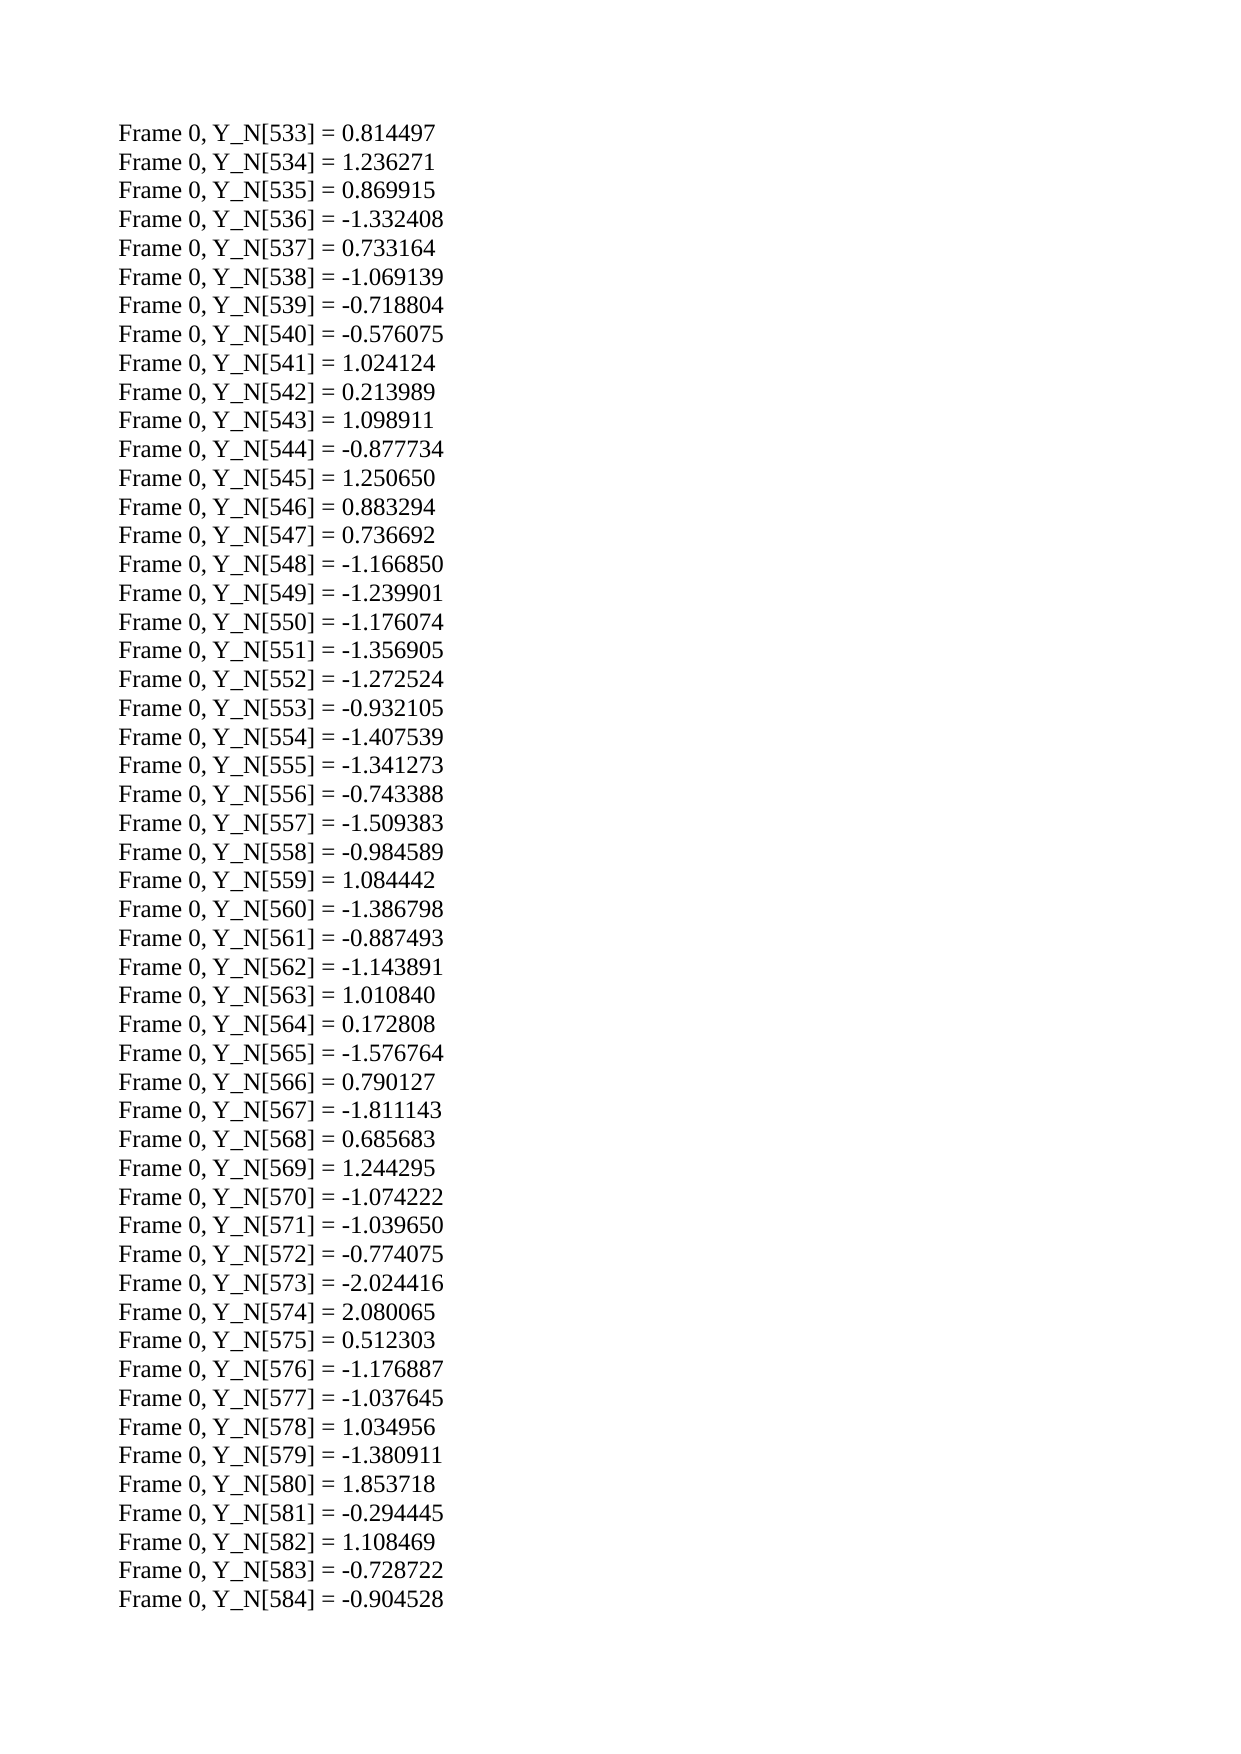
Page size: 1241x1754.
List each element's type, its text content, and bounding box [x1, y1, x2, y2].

text Frame 0, Y_N[562] = -1.143891 [118, 952, 1122, 981]
text Frame 0, Y_N[578] = 1.034956 [118, 1412, 1122, 1441]
text Frame 0, Y_N[554] = -1.407539 [118, 722, 1122, 751]
text Frame 0, Y_N[534] = 1.236271 [118, 147, 1122, 176]
text Frame 0, Y_N[558] = -0.984589 [118, 837, 1122, 866]
text Frame 0, Y_N[572] = -0.774075 [118, 1239, 1122, 1268]
text Frame 0, Y_N[559] = 1.084442 [118, 866, 1122, 894]
text Frame 0, Y_N[579] = -1.380911 [118, 1441, 1122, 1469]
text Frame 0, Y_N[535] = 0.869915 [118, 176, 1122, 204]
text Frame 0, Y_N[543] = 1.098911 [118, 406, 1122, 434]
text Frame 0, Y_N[582] = 1.108469 [118, 1527, 1122, 1556]
text Frame 0, Y_N[542] = 0.213989 [118, 377, 1122, 406]
text Frame 0, Y_N[544] = -0.877734 [118, 434, 1122, 463]
text Frame 0, Y_N[571] = -1.039650 [118, 1211, 1122, 1239]
text Frame 0, Y_N[545] = 1.250650 [118, 463, 1122, 492]
text Frame 0, Y_N[576] = -1.176887 [118, 1354, 1122, 1383]
text Frame 0, Y_N[567] = -1.811143 [118, 1096, 1122, 1124]
text Frame 0, Y_N[570] = -1.074222 [118, 1182, 1122, 1211]
text Frame 0, Y_N[536] = -1.332408 [118, 204, 1122, 233]
text Frame 0, Y_N[553] = -0.932105 [118, 693, 1122, 722]
text Frame 0, Y_N[580] = 1.853718 [118, 1469, 1122, 1498]
text Frame 0, Y_N[566] = 0.790127 [118, 1067, 1122, 1096]
text Frame 0, Y_N[574] = 2.080065 [118, 1297, 1122, 1326]
text Frame 0, Y_N[537] = 0.733164 [118, 233, 1122, 262]
text Frame 0, Y_N[546] = 0.883294 [118, 492, 1122, 521]
text Frame 0, Y_N[548] = -1.166850 [118, 549, 1122, 578]
text Frame 0, Y_N[569] = 1.244295 [118, 1153, 1122, 1182]
text Frame 0, Y_N[568] = 0.685683 [118, 1124, 1122, 1153]
text Frame 0, Y_N[565] = -1.576764 [118, 1038, 1122, 1067]
text Frame 0, Y_N[564] = 0.172808 [118, 1009, 1122, 1038]
text Frame 0, Y_N[538] = -1.069139 [118, 262, 1122, 291]
text Frame 0, Y_N[533] = 0.814497 [118, 118, 1122, 147]
text Frame 0, Y_N[549] = -1.239901 [118, 578, 1122, 607]
text Frame 0, Y_N[539] = -0.718804 [118, 291, 1122, 319]
text Frame 0, Y_N[550] = -1.176074 [118, 607, 1122, 636]
text Frame 0, Y_N[541] = 1.024124 [118, 348, 1122, 377]
text Frame 0, Y_N[552] = -1.272524 [118, 664, 1122, 693]
text Frame 0, Y_N[583] = -0.728722 [118, 1556, 1122, 1584]
text Frame 0, Y_N[540] = -0.576075 [118, 319, 1122, 348]
text Frame 0, Y_N[556] = -0.743388 [118, 779, 1122, 808]
text Frame 0, Y_N[584] = -0.904528 [118, 1584, 1122, 1613]
text Frame 0, Y_N[577] = -1.037645 [118, 1383, 1122, 1412]
text Frame 0, Y_N[557] = -1.509383 [118, 808, 1122, 837]
text Frame 0, Y_N[555] = -1.341273 [118, 751, 1122, 779]
text Frame 0, Y_N[581] = -0.294445 [118, 1498, 1122, 1527]
text Frame 0, Y_N[573] = -2.024416 [118, 1268, 1122, 1297]
text Frame 0, Y_N[560] = -1.386798 [118, 894, 1122, 923]
text Frame 0, Y_N[561] = -0.887493 [118, 923, 1122, 952]
text Frame 0, Y_N[551] = -1.356905 [118, 636, 1122, 664]
text Frame 0, Y_N[563] = 1.010840 [118, 981, 1122, 1009]
text Frame 0, Y_N[547] = 0.736692 [118, 521, 1122, 549]
text Frame 0, Y_N[575] = 0.512303 [118, 1326, 1122, 1354]
